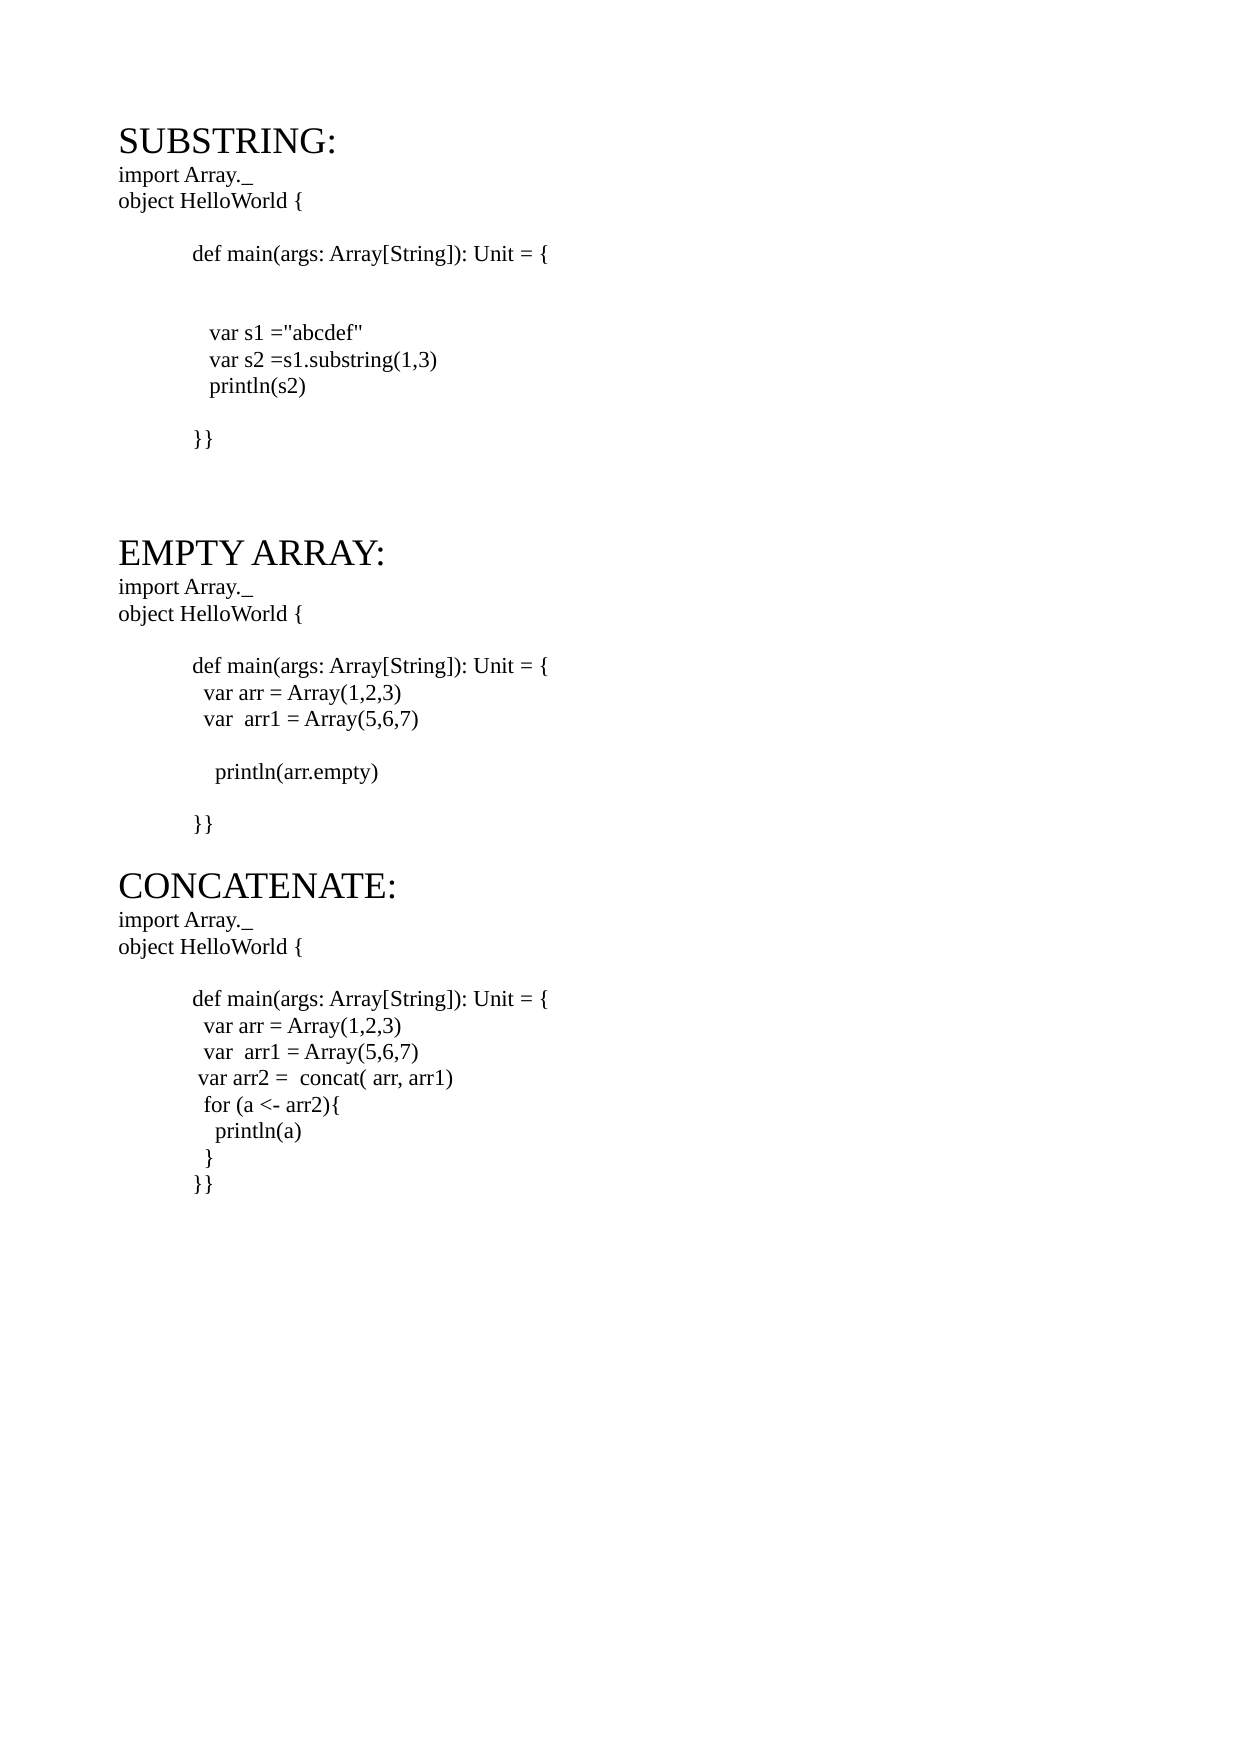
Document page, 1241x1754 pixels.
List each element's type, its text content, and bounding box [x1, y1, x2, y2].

text }} [118, 425, 1122, 451]
text var s1 ="abcdef" [118, 319, 1122, 346]
text import Array._ [118, 906, 1122, 933]
text var s2 =s1.substring(1,3) [118, 346, 1122, 372]
text object HelloWorld { [118, 600, 1122, 626]
text SUBSTRING: [118, 118, 1122, 161]
text var arr2 = concat( arr, arr1) [118, 1064, 1122, 1091]
text var arr1 = Array(5,6,7) [118, 705, 1122, 731]
text object HelloWorld { [118, 188, 1122, 214]
text }} [118, 811, 1122, 837]
text for (a <- arr2){ [118, 1091, 1122, 1117]
text object HelloWorld { [118, 933, 1122, 959]
text def main(args: Array[String]): Unit = { [118, 652, 1122, 679]
text def main(args: Array[String]): Unit = { [118, 985, 1122, 1012]
text println(s2) [118, 372, 1122, 398]
text println(a) [118, 1117, 1122, 1143]
text EMPTY ARRAY: [118, 530, 1122, 573]
text import Array._ [118, 161, 1122, 188]
text import Array._ [118, 573, 1122, 600]
text var arr = Array(1,2,3) [118, 679, 1122, 705]
text CONCATENATE: [118, 863, 1122, 906]
text println(arr.empty) [118, 758, 1122, 784]
text } [118, 1143, 1122, 1170]
text var arr = Array(1,2,3) [118, 1012, 1122, 1038]
text var arr1 = Array(5,6,7) [118, 1038, 1122, 1064]
text def main(args: Array[String]): Unit = { [118, 240, 1122, 267]
text }} [118, 1170, 1122, 1196]
